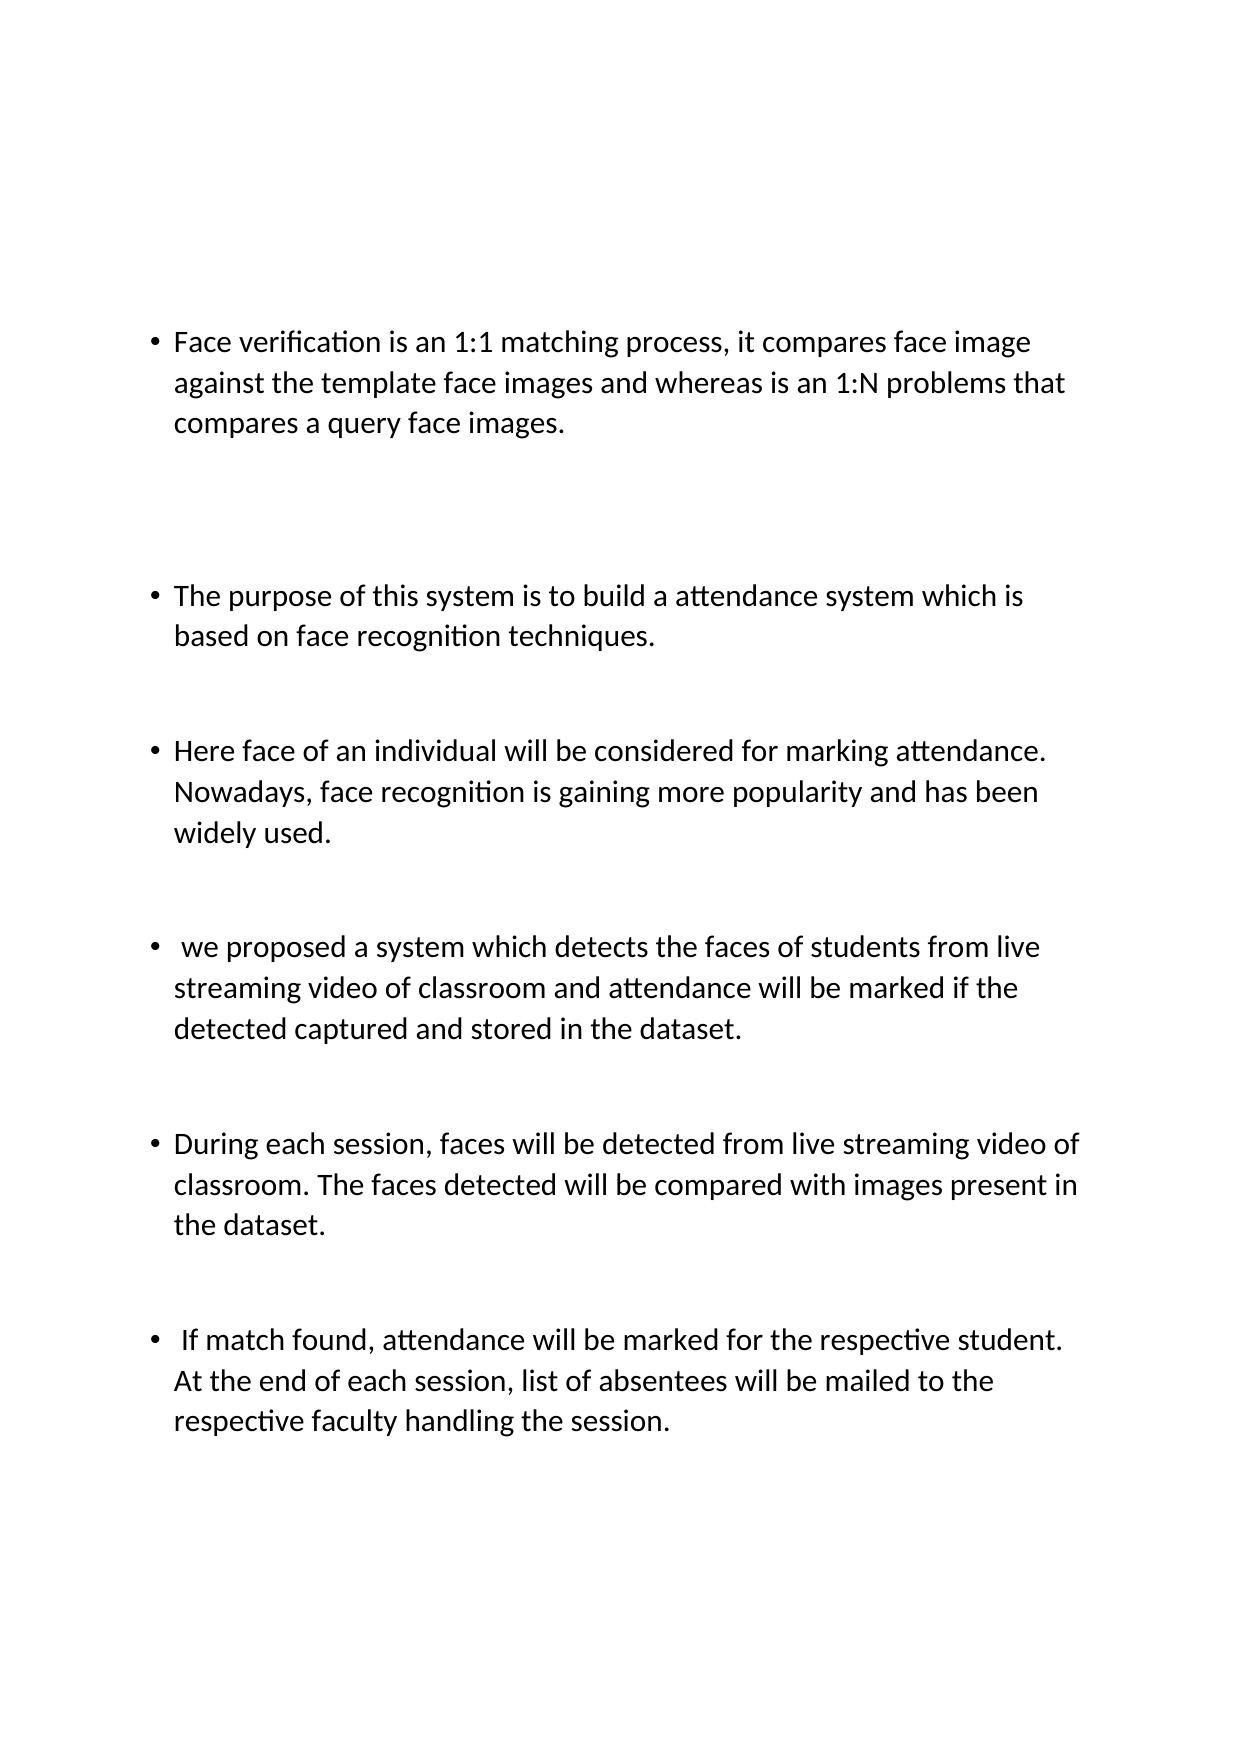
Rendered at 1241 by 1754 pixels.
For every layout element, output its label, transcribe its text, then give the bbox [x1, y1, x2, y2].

list Here face of an individual will be considered for marking attendance. Nowadays, face recognition is gaining more popularity and has been widely used. [150, 731, 1090, 851]
list If match found, attendance will be marked for the respective student. At the end of each session, list of absentees will be mailed to the respective faculty handling the session. [150, 1320, 1090, 1440]
list The purpose of this system is to build a attendance system which is based on face recognition techniques. [150, 576, 1090, 655]
list we proposed a system which detects the faces of students from live streaming video of classroom and attendance will be marked if the detected captured and stored in the dataset. [150, 928, 1090, 1047]
list Face verification is an 1:1 matching process, it compares face image against the template face images and whereas is an 1:N problems that compares a query face images. [150, 322, 1090, 442]
list During each session, faces will be detected from live streaming video of classroom. The faces detected will be compared with images present in the dataset. [150, 1124, 1090, 1243]
